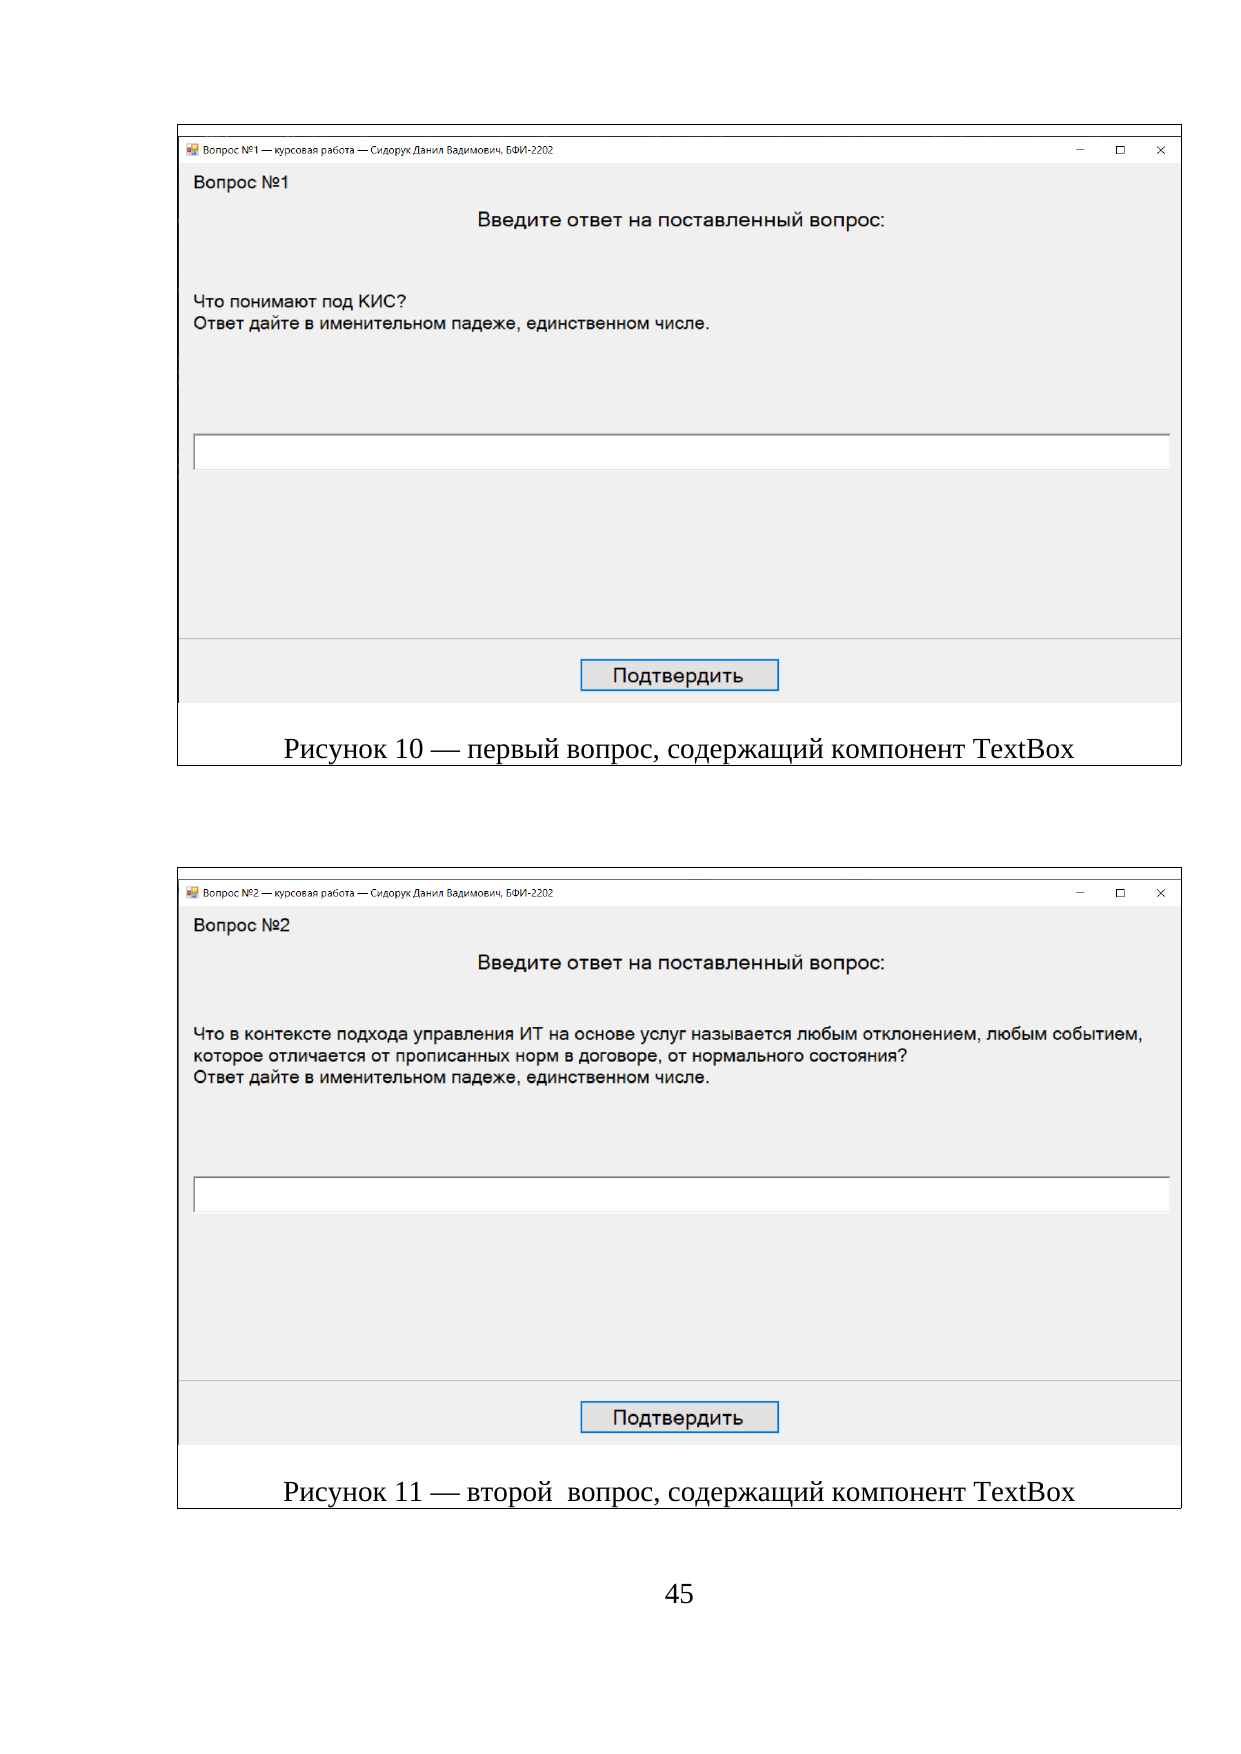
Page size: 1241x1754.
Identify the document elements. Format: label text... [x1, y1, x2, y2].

text Рисунок 11 — второй вопрос, содержащий компонент TextBox [178, 1474, 1181, 1507]
picture [178, 136, 1181, 703]
picture [178, 879, 1181, 1445]
text Рисунок 10 — первый вопрос, содержащий компонент TextBox [178, 732, 1181, 765]
